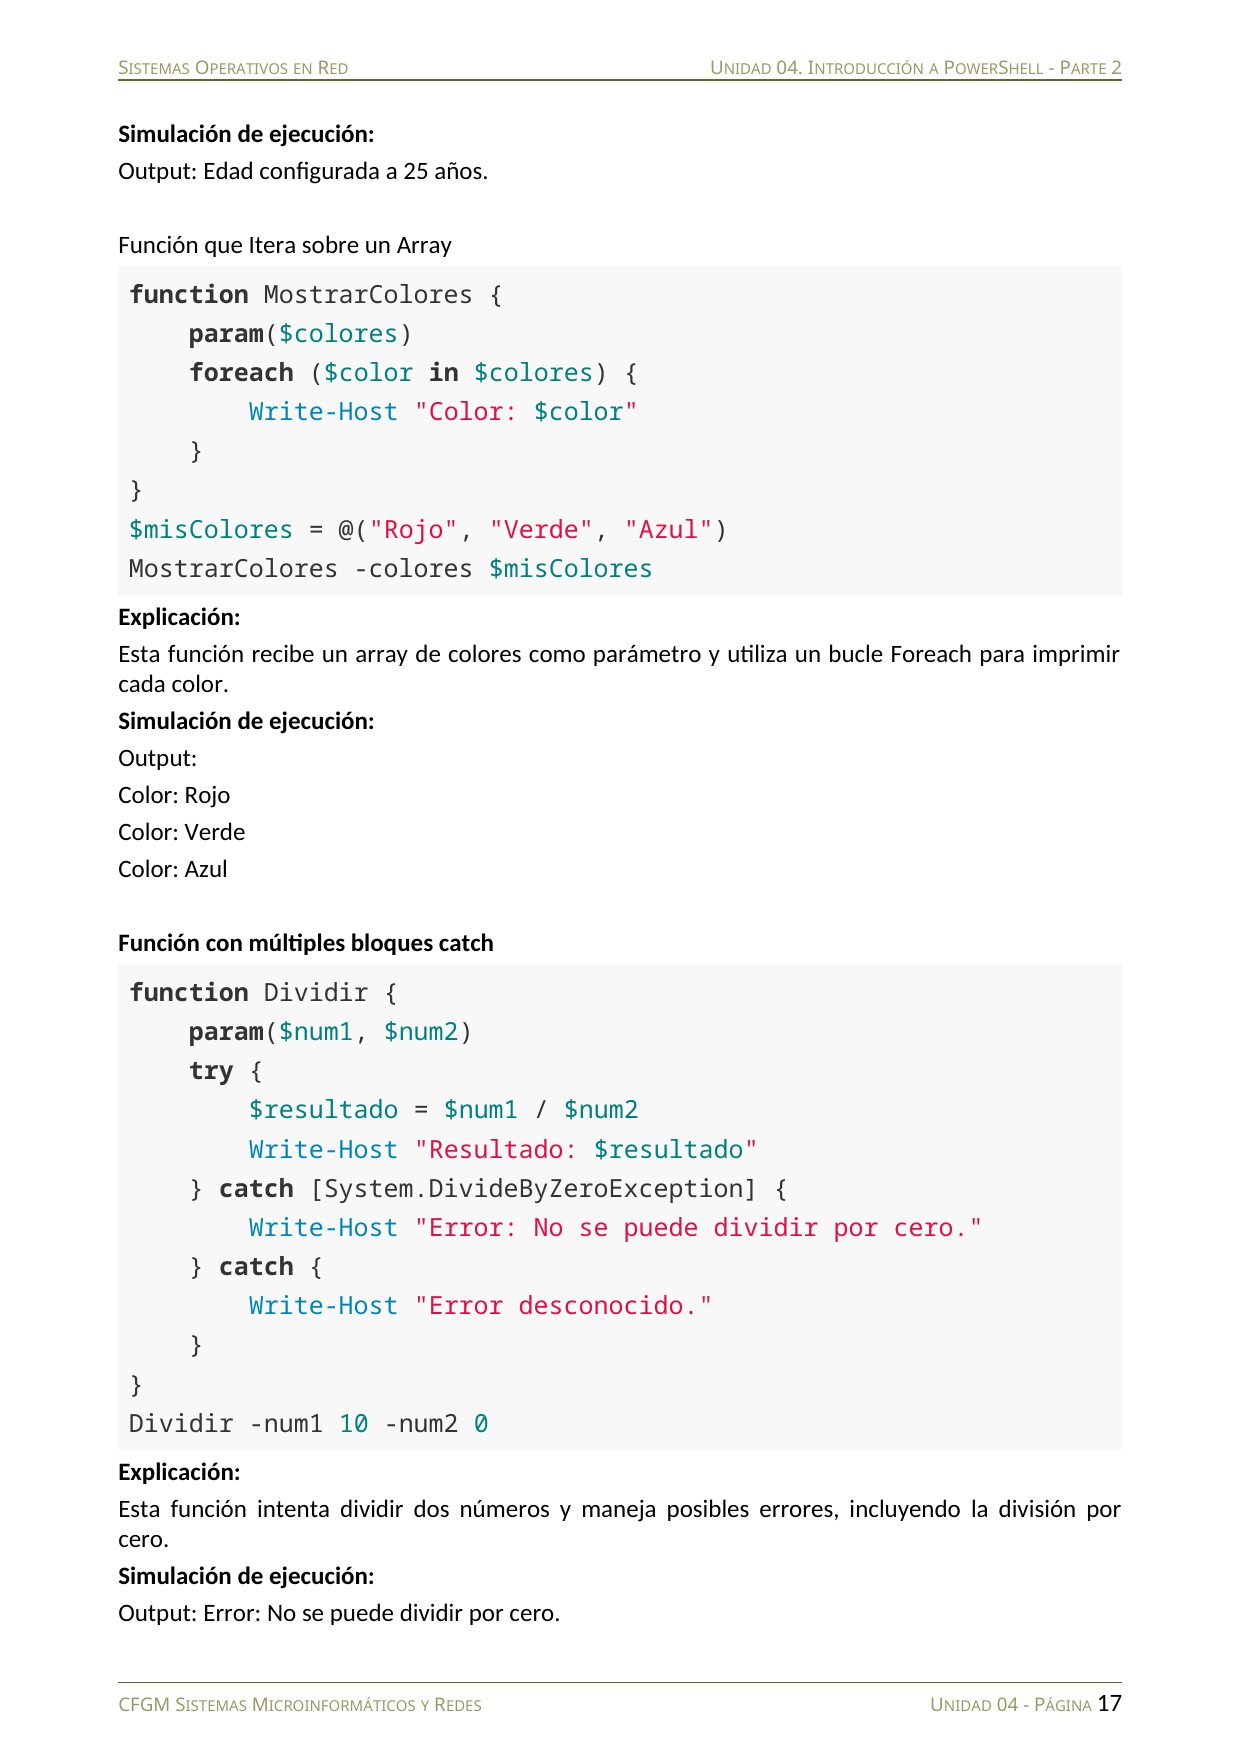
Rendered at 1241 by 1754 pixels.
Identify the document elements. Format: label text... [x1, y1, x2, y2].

text Función con múltiples bloques catch [118, 927, 1122, 958]
text Explicación: [118, 1456, 1122, 1486]
text Esta función intenta dividir dos números y maneja posibles errores, incluyendo la división por cero. [118, 1493, 1122, 1554]
text Color: Verde [118, 816, 1122, 847]
text Output: [118, 742, 1122, 773]
text Color: Rojo [118, 779, 1122, 810]
text Output: Error: No se puede dividir por cero. [118, 1597, 1122, 1628]
text Explicación: [118, 601, 1122, 631]
text Función que Itera sobre un Array [118, 229, 1122, 259]
text Esta función recibe un array de colores como parámetro y utiliza un bucle Foreach para imprimir cada color. [118, 638, 1122, 699]
text Color: Azul [118, 853, 1122, 884]
text Simulación de ejecución: [118, 1560, 1122, 1591]
text Output: Edad configurada a 25 años. [118, 155, 1122, 186]
text Simulación de ejecución: [118, 705, 1122, 736]
table_header function MostrarColores { param($colores) foreach ($color in $colores) { Write-Host "Color: $color" } } $misColores = @("Rojo", "Verde", "Azul") MostrarColores -colores $misColores [118, 266, 1122, 595]
table_header function Dividir { param($num1, $num2) try { $resultado = $num1 / $num2 Write-Host "Resultado: $resultado" } catch [System.DivideByZeroException] { Write-Host "Error: No se puede dividir por cero." } catch { Write-Host "Error desconocido." } } Dividir -num1 10 -num2 0 [118, 964, 1122, 1450]
text Simulación de ejecución: [118, 118, 1122, 148]
